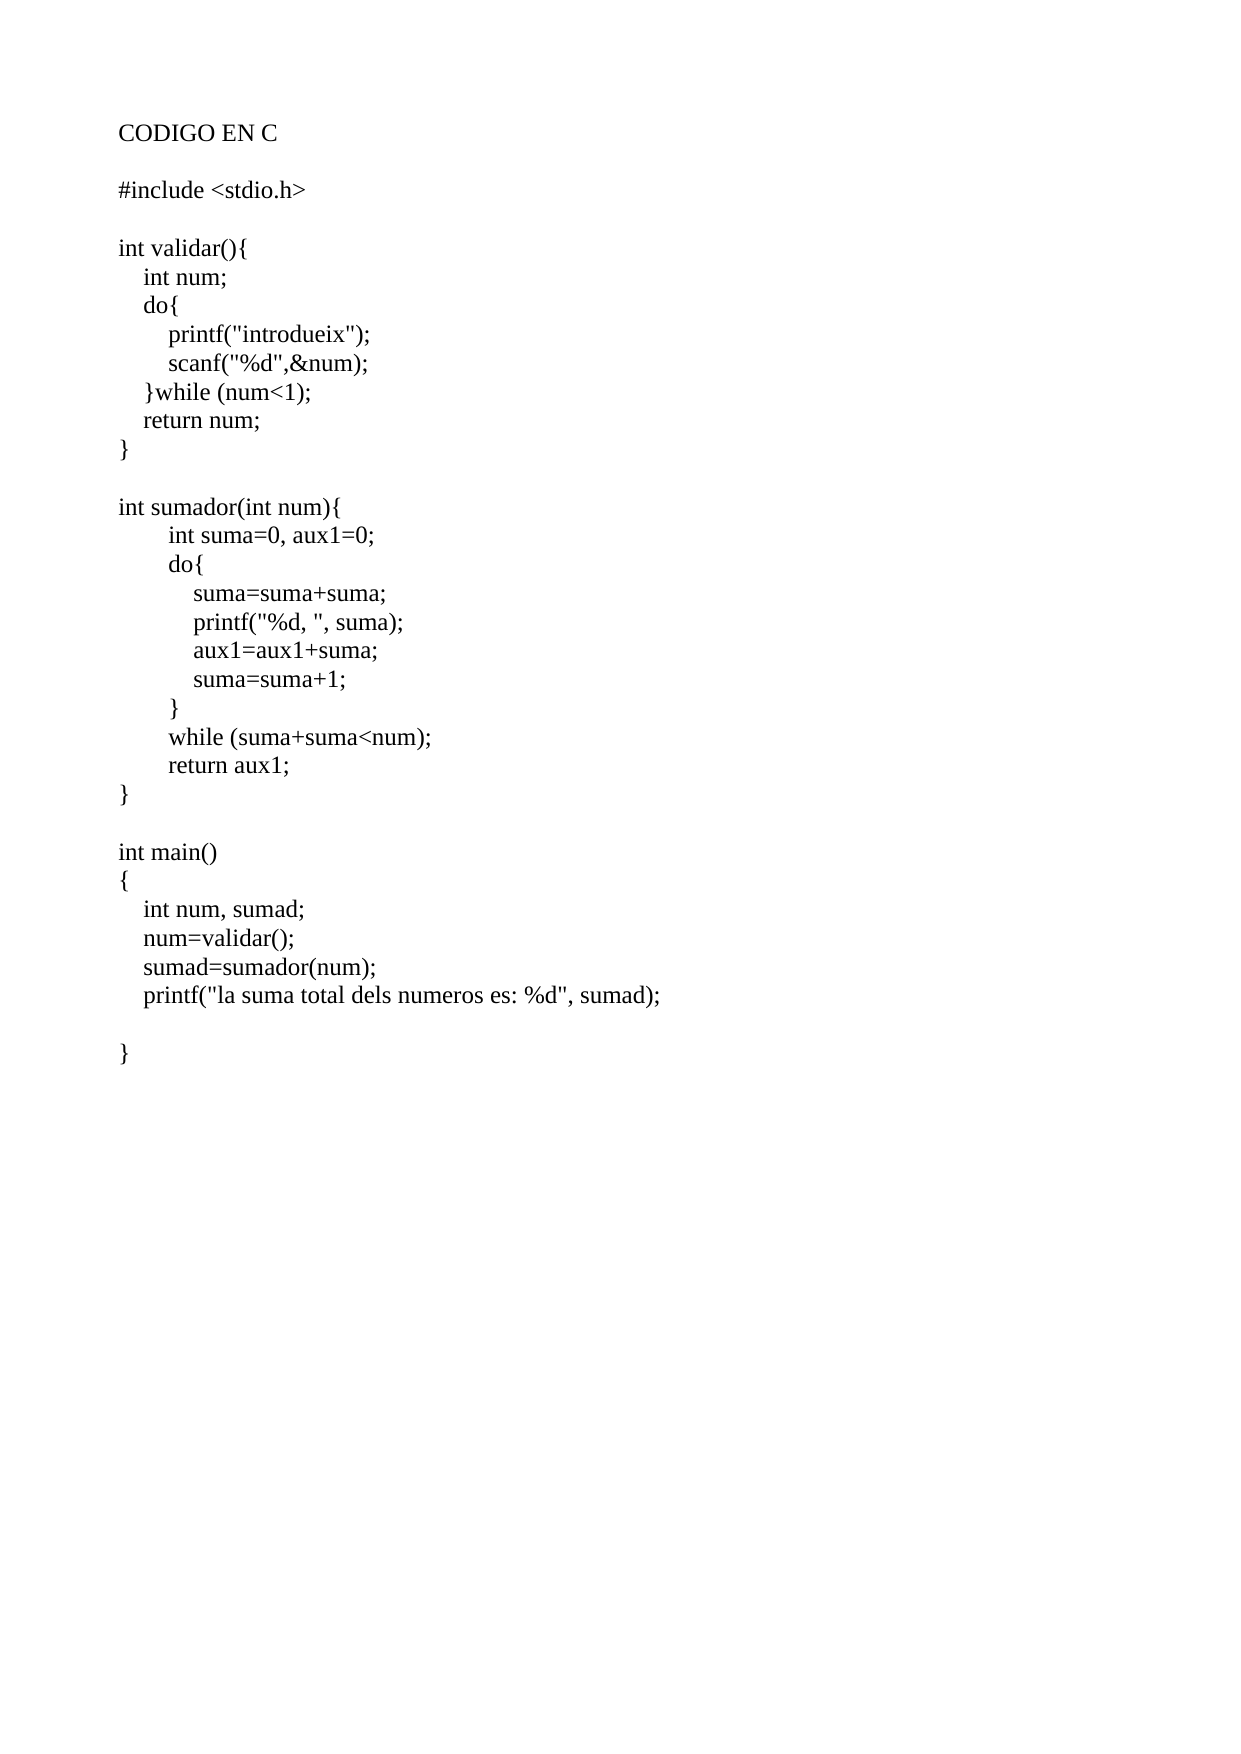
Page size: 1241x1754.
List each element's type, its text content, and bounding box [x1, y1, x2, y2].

text }while (num<1); [118, 377, 1122, 406]
text scanf("%d",&num); [118, 348, 1122, 377]
text aux1=aux1+suma; [118, 636, 1122, 664]
text printf("introdueix"); [118, 319, 1122, 348]
text do{ [118, 291, 1122, 319]
text sumad=sumador(num); [118, 952, 1122, 981]
text } [118, 434, 1122, 463]
text int main() [118, 837, 1122, 866]
text return num; [118, 406, 1122, 434]
text printf("la suma total dels numeros es: %d", sumad); [118, 981, 1122, 1009]
text int suma=0, aux1=0; [118, 521, 1122, 549]
text } [118, 1038, 1122, 1067]
text printf("%d, ", suma); [118, 607, 1122, 636]
text CODIGO EN C [118, 118, 1122, 147]
text int num; [118, 262, 1122, 291]
text int num, sumad; [118, 894, 1122, 923]
text int validar(){ [118, 233, 1122, 262]
text int sumador(int num){ [118, 492, 1122, 521]
text suma=suma+1; [118, 664, 1122, 693]
text do{ [118, 549, 1122, 578]
text num=validar(); [118, 923, 1122, 952]
text return aux1; [118, 751, 1122, 779]
text { [118, 866, 1122, 894]
text } [118, 693, 1122, 722]
text #include <stdio.h> [118, 176, 1122, 204]
text } [118, 779, 1122, 808]
text suma=suma+suma; [118, 578, 1122, 607]
text while (suma+suma<num); [118, 722, 1122, 751]
